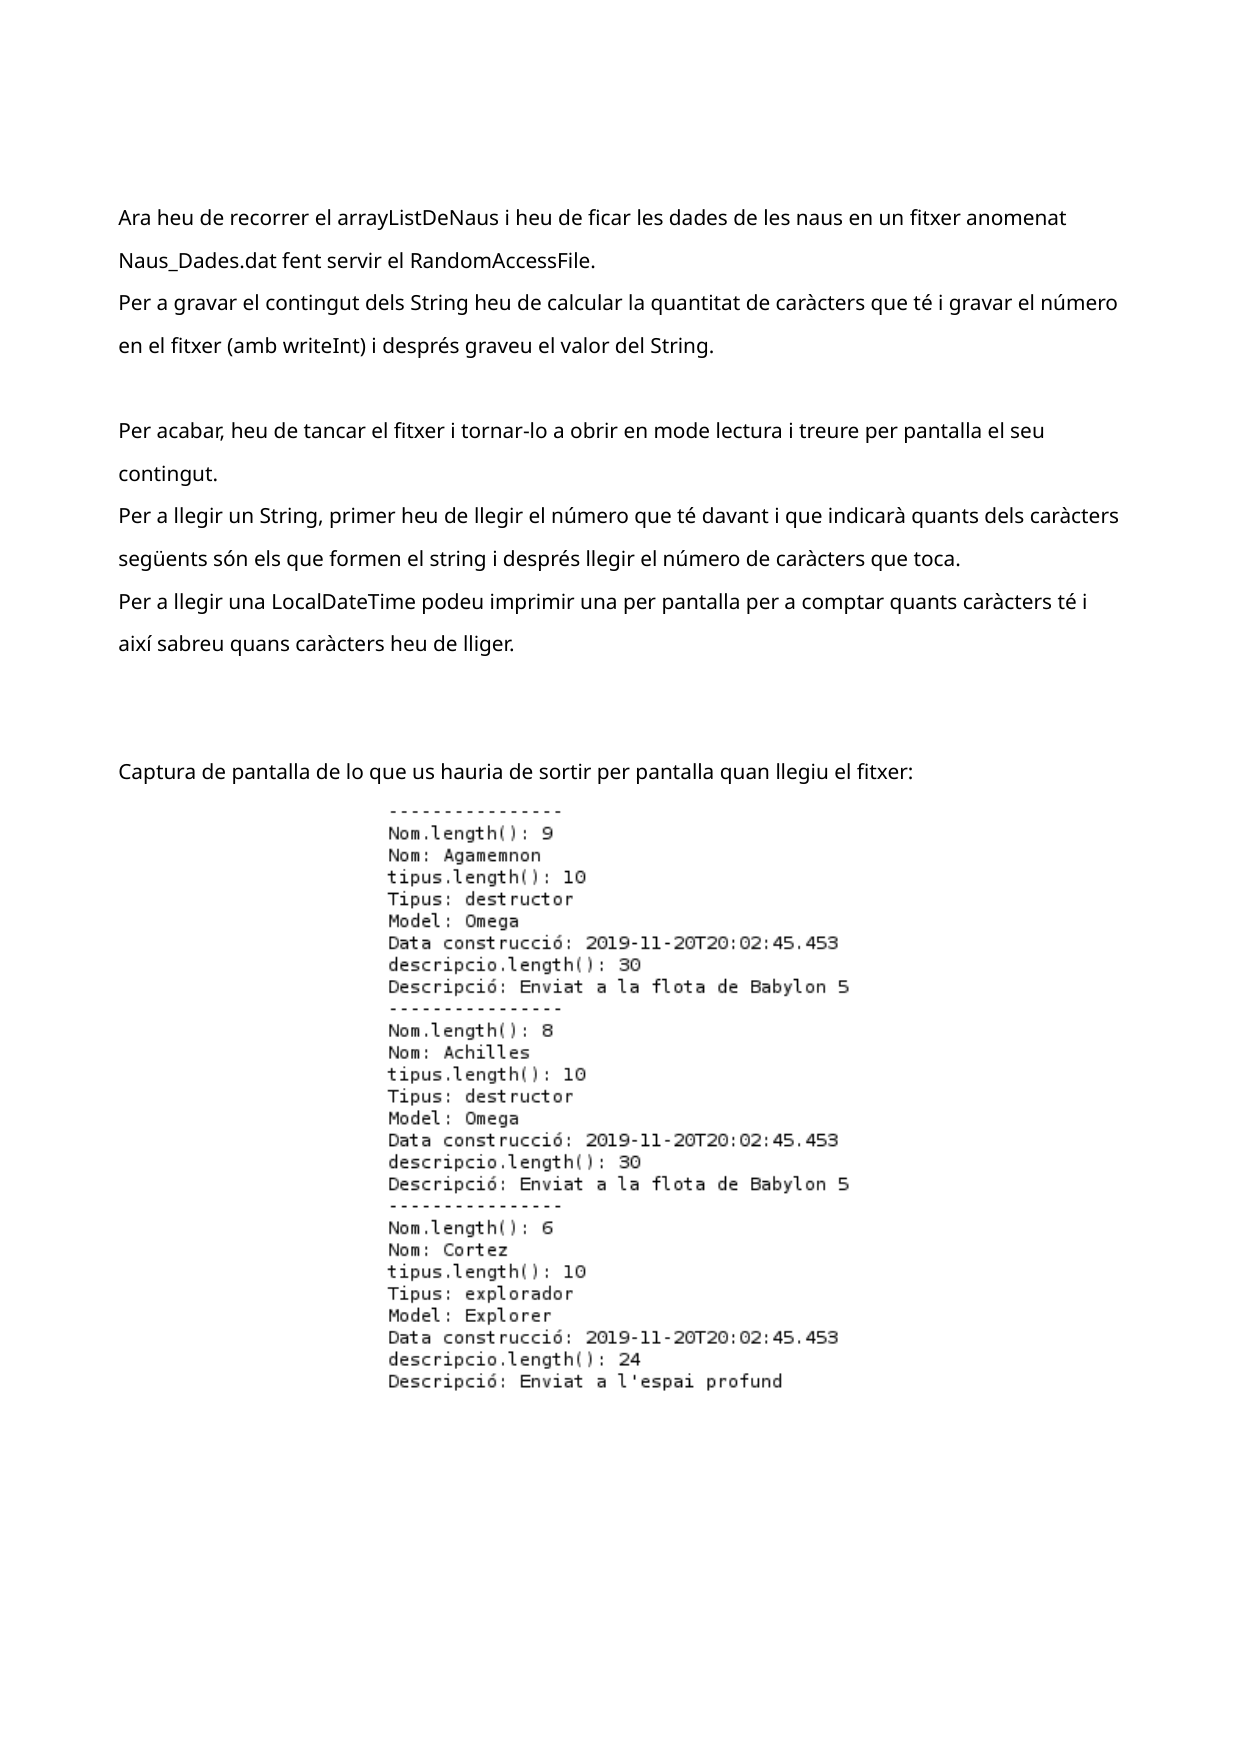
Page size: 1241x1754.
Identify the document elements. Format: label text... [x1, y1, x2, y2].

text Per a llegir una LocalDateTime podeu imprimir una per pantalla per a comptar quants caràcters té i així sabreu quans caràcters heu de lliger. [118, 587, 1122, 658]
text Per a gravar el contingut dels String heu de calcular la quantitat de caràcters que té i gravar el número en el fitxer (amb writeInt) i després graveu el valor del String. [118, 288, 1122, 359]
text Captura de pantalla de lo que us hauria de sortir per pantalla quan llegiu el fitxer: [118, 757, 1122, 786]
picture [374, 799, 866, 1394]
text Per acabar, heu de tancar el fitxer i tornar-lo a obrir en mode lectura i treure per pantalla el seu contingut. [118, 416, 1122, 487]
text Ara heu de recorrer el arrayListDeNaus i heu de ficar les dades de les naus en un fitxer anomenat Naus_Dades.dat fent servir el RandomAccessFile. [118, 203, 1122, 274]
text Per a llegir un String, primer heu de llegir el número que té davant i que indicarà quants dels caràcters següents són els que formen el string i després llegir el número de caràcters que toca. [118, 502, 1122, 573]
